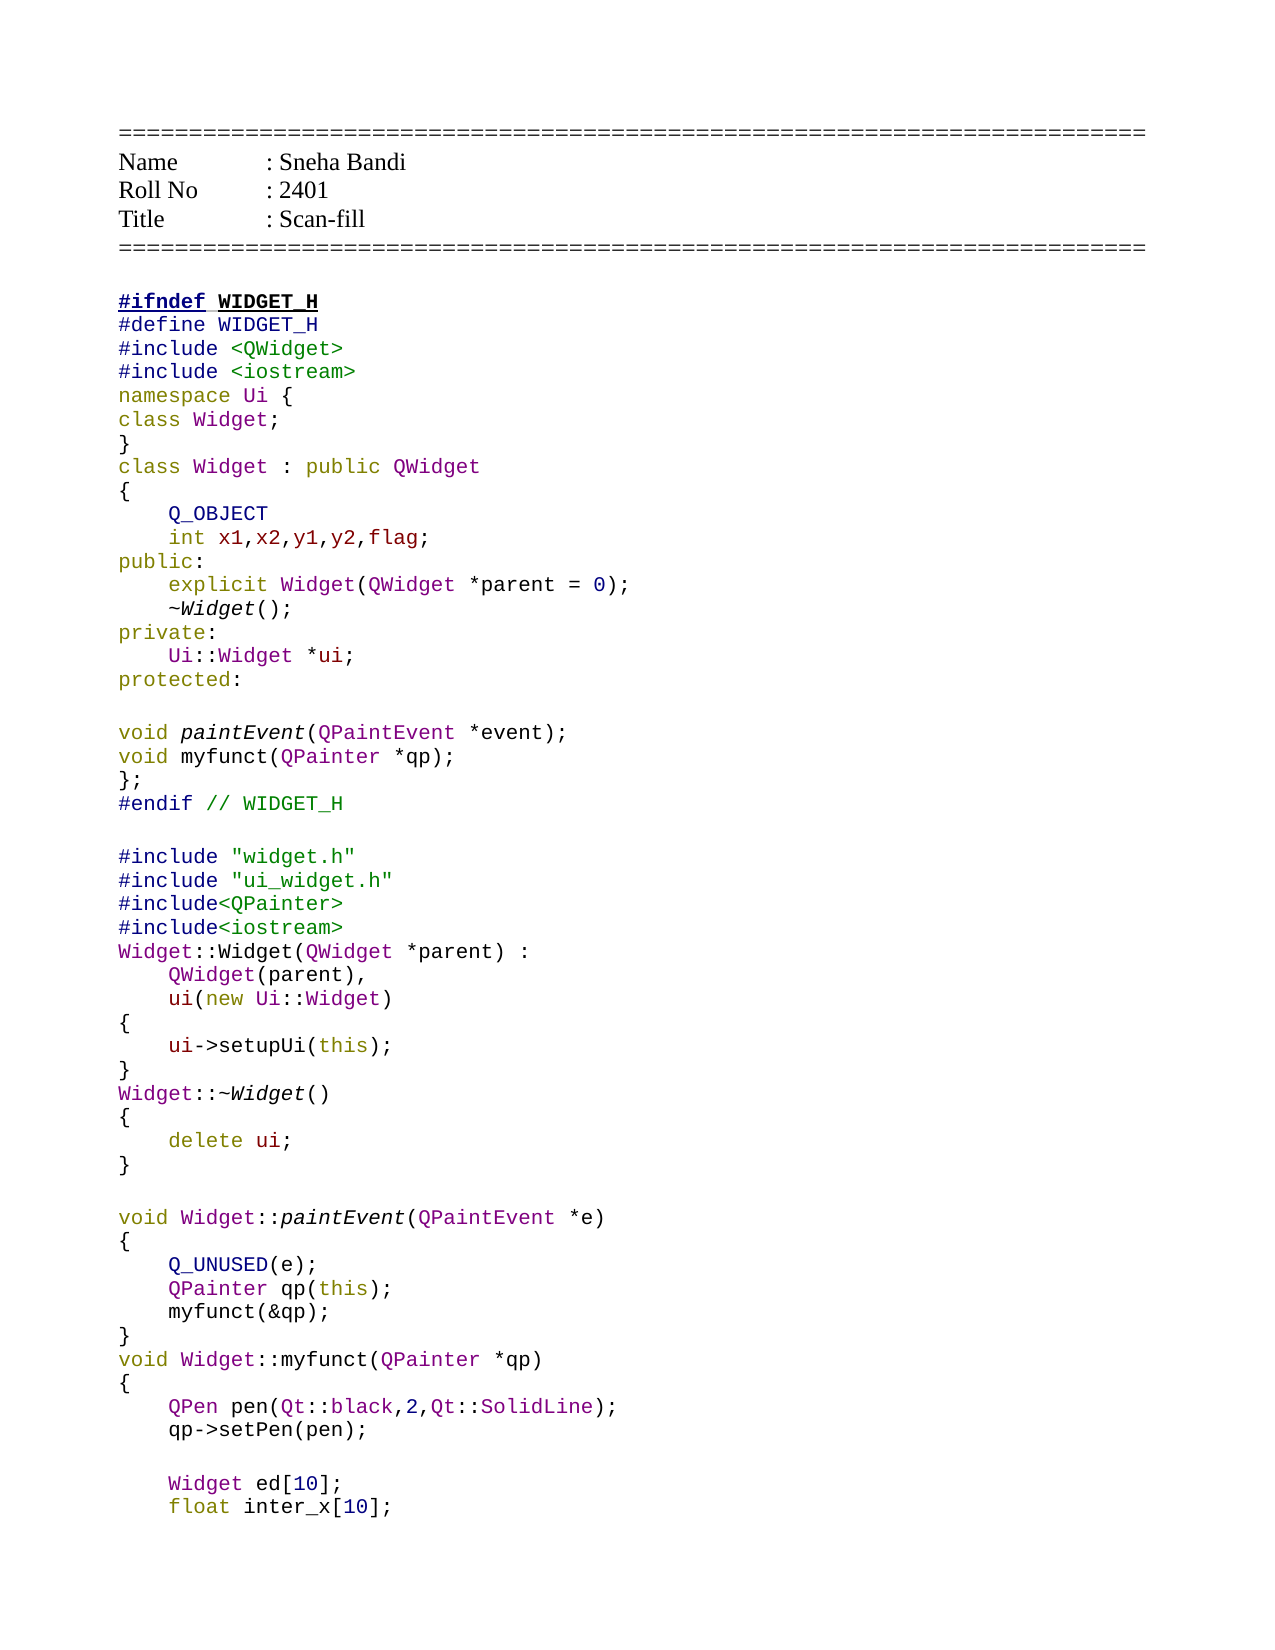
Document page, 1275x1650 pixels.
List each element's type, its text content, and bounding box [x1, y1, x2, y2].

text private: [118, 622, 1157, 645]
text float inter_x[10]; [118, 1496, 1157, 1520]
text Widget::Widget(QWidget *parent) : [118, 941, 1157, 964]
text #include <iostream> [118, 362, 1157, 385]
text Widget::~Widget() [118, 1083, 1157, 1106]
text } [118, 432, 1157, 456]
text ========================================================================= [118, 118, 1157, 147]
text delete ui; [118, 1130, 1157, 1153]
text { [118, 480, 1157, 503]
text Widget ed[10]; [118, 1473, 1157, 1496]
text void myfunct(QPainter *qp); [118, 746, 1157, 769]
text { [118, 1230, 1157, 1254]
text public: [118, 551, 1157, 574]
text QPen pen(Qt::black,2,Qt::SolidLine); [118, 1396, 1157, 1419]
text protected: [118, 669, 1157, 693]
text explicit Widget(QWidget *parent = 0); [118, 574, 1157, 598]
text ========================================================================= [118, 233, 1157, 262]
text myfunct(&qp); [118, 1301, 1157, 1325]
text Name : Sneha Bandi [118, 147, 1157, 176]
text Q_OBJECT [118, 503, 1157, 527]
text class Widget : public QWidget [118, 456, 1157, 480]
text } [118, 1059, 1157, 1083]
text namespace Ui { [118, 385, 1157, 409]
text Roll No : 2401 [118, 176, 1157, 204]
text ui(new Ui::Widget) [118, 988, 1157, 1012]
text void paintEvent(QPaintEvent *event); [118, 722, 1157, 746]
text { [118, 1106, 1157, 1130]
text { [118, 1372, 1157, 1396]
text void Widget::myfunct(QPainter *qp) [118, 1348, 1157, 1372]
text ~Widget(); [118, 598, 1157, 622]
text QPainter qp(this); [118, 1278, 1157, 1301]
text ui->setupUi(this); [118, 1035, 1157, 1059]
text int x1,x2,y1,y2,flag; [118, 527, 1157, 551]
text Ui::Widget *ui; [118, 645, 1157, 669]
text #include "widget.h" [118, 846, 1157, 870]
text }; [118, 769, 1157, 793]
text #define WIDGET_H [118, 314, 1157, 338]
text void Widget::paintEvent(QPaintEvent *e) [118, 1207, 1157, 1230]
text Q_UNUSED(e); [118, 1254, 1157, 1278]
text Title : Scan-fill [118, 204, 1157, 233]
text #include<QPainter> [118, 893, 1157, 917]
text #include <QWidget> [118, 338, 1157, 362]
text #ifndef WIDGET_H [118, 291, 1157, 314]
text QWidget(parent), [118, 964, 1157, 988]
text class Widget; [118, 409, 1157, 432]
text qp->setPen(pen); [118, 1419, 1157, 1443]
text } [118, 1153, 1157, 1177]
text #include<iostream> [118, 917, 1157, 941]
text #endif // WIDGET_H [118, 793, 1157, 817]
text { [118, 1012, 1157, 1035]
text } [118, 1325, 1157, 1348]
text #include "ui_widget.h" [118, 870, 1157, 893]
